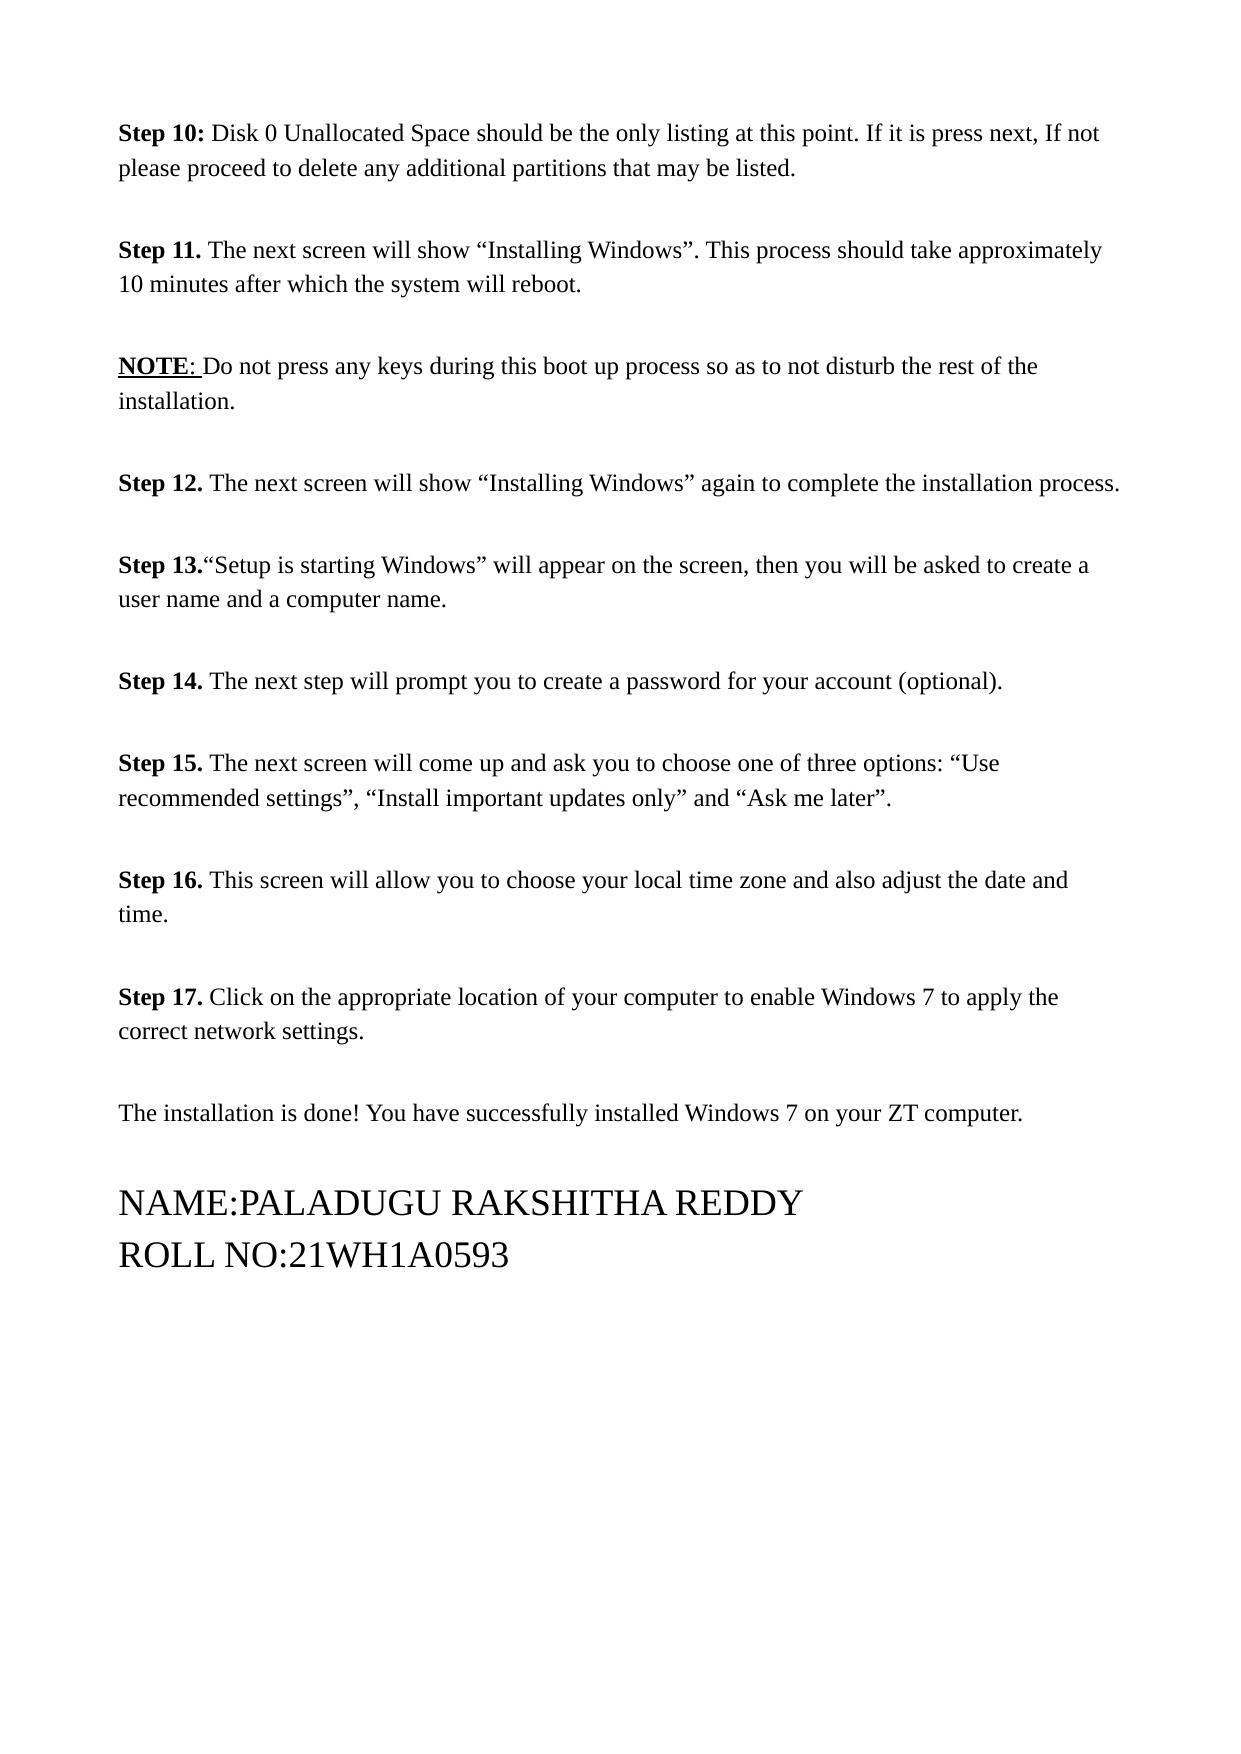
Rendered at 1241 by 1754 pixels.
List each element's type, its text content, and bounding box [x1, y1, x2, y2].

text Step 14. The next step will prompt you to create a password for your account (optional). [118, 666, 1122, 695]
text The installation is done! You have successfully installed Windows 7 on your ZT computer. [118, 1098, 1122, 1127]
text Step 16. This screen will allow you to choose your local time zone and also adjust the date and time. [118, 865, 1122, 928]
text NAME:PALADUGU RAKSHITHA REDDY [118, 1180, 1122, 1223]
text Step 12. The next screen will show “Installing Windows” again to complete the installation process. [118, 468, 1122, 497]
text Step 11. The next screen will show “Installing Windows”. This process should take approximately 10 minutes after which the system will reboot. [118, 235, 1122, 298]
text Step 13.“Setup is starting Windows” will appear on the screen, then you will be asked to create a user name and a computer name. [118, 550, 1122, 613]
text ROLL NO:21WH1A0593 [118, 1232, 1122, 1275]
text Step 15. The next screen will come up and ask you to choose one of three options: “Use recommended settings”, “Install important updates only” and “Ask me later”. [118, 748, 1122, 812]
text Step 10: Disk 0 Unallocated Space should be the only listing at this point. If it is press next, If not please proceed to delete any additional partitions that may be listed. [118, 118, 1122, 181]
text Step 17. Click on the appropriate location of your computer to enable Windows 7 to apply the correct network settings. [118, 982, 1122, 1045]
text NOTE: Do not press any keys during this boot up process so as to not disturb the rest of the installation. [118, 351, 1122, 414]
